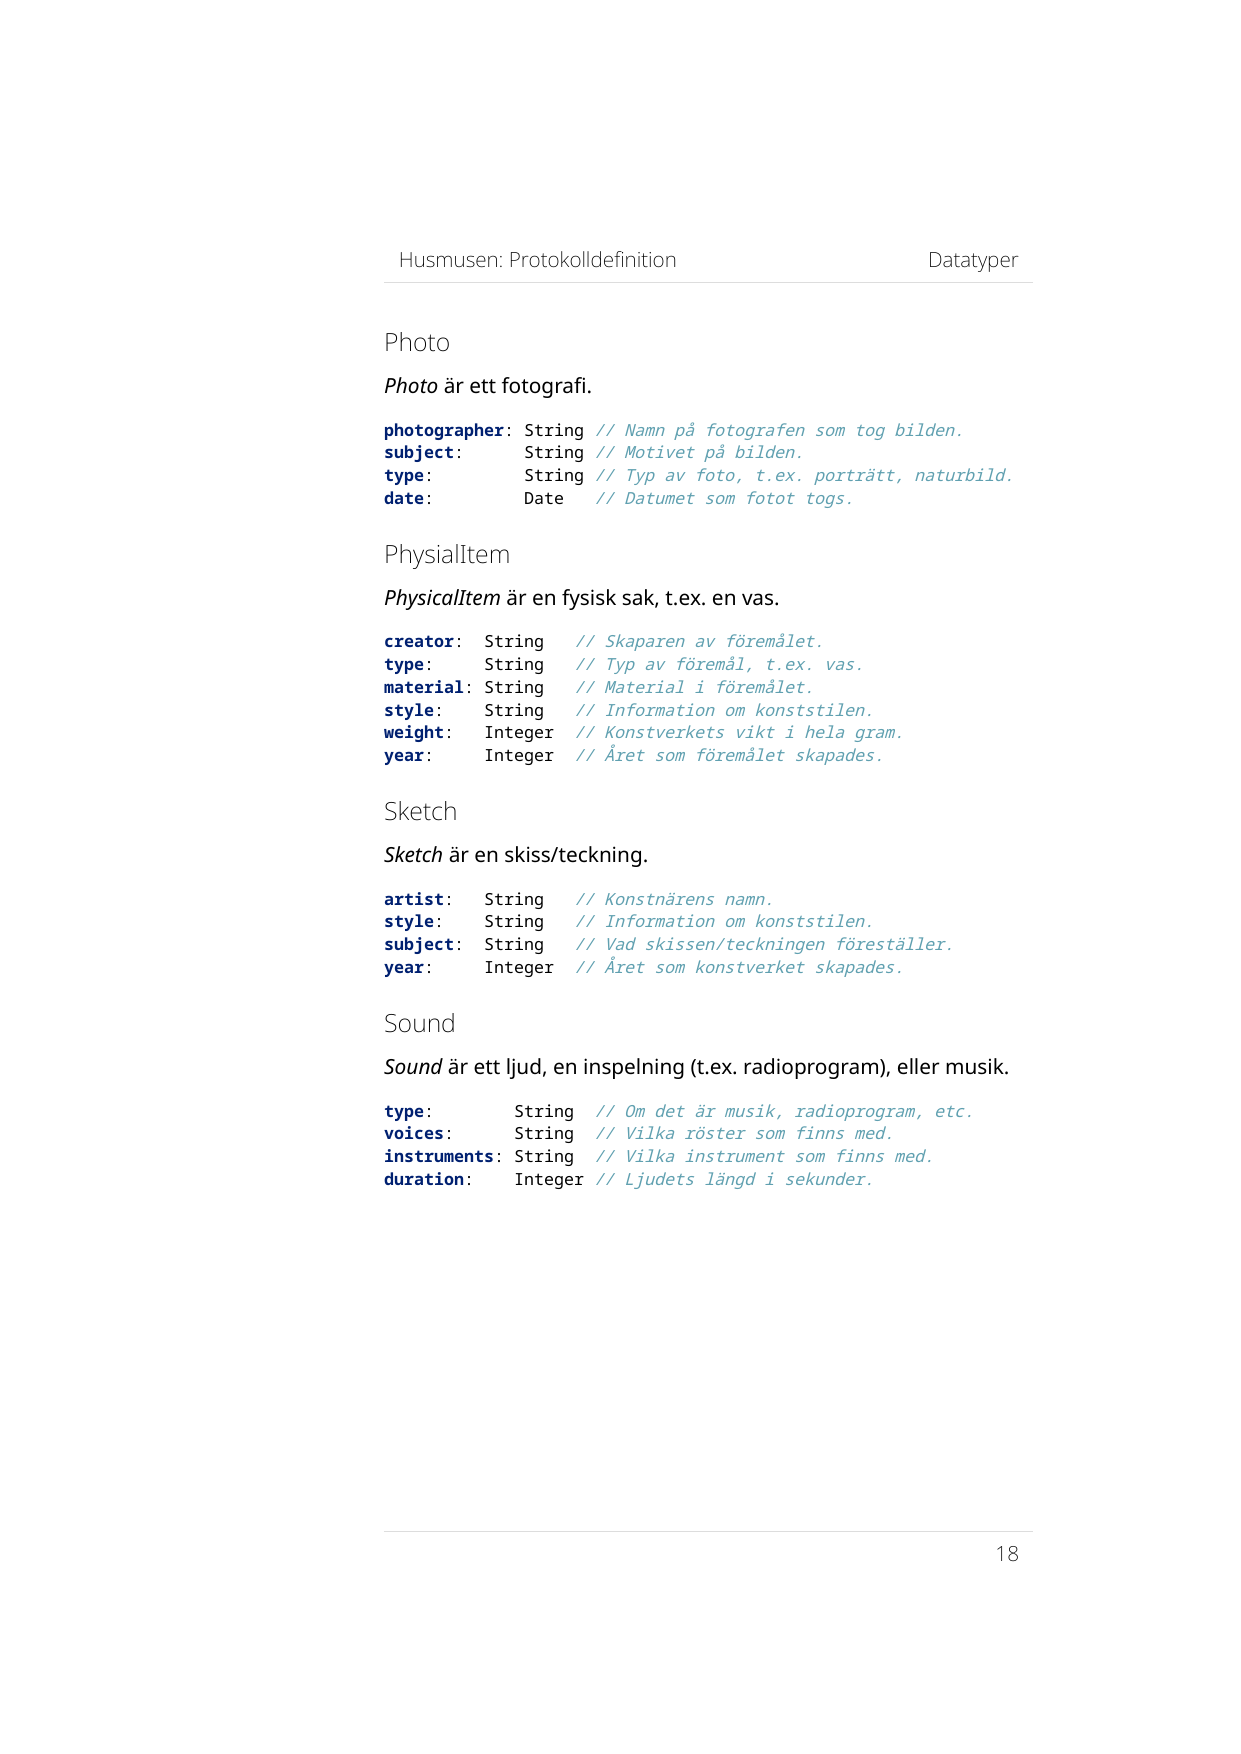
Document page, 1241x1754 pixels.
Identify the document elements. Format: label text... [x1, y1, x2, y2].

text year: Integer // Året som föremålet skapades. [384, 744, 1033, 766]
text PhysicalItem är en fysisk sak, t.ex. en vas. [384, 583, 1033, 611]
text duration: Integer // Ljudets längd i sekunder. [384, 1167, 1033, 1190]
text material: String // Material i föremålet. [384, 676, 1033, 698]
text date: Date // Datumet som fotot togs. [384, 486, 1033, 509]
text instruments: String // Vilka instrument som finns med. [384, 1145, 1033, 1167]
text Photo är ett fotografi. [384, 371, 1033, 399]
text style: String // Information om konststilen. [384, 910, 1033, 933]
text type: String // Om det är musik, radioprogram, etc. [384, 1099, 1033, 1122]
text year: Integer // Året som konstverket skapades. [384, 956, 1033, 978]
text subject: String // Vad skissen/teckningen föreställer. [384, 933, 1033, 956]
text style: String // Information om konststilen. [384, 698, 1033, 721]
text weight: Integer // Konstverkets vikt i hela gram. [384, 721, 1033, 744]
text Sketch är en skiss/teckning. [384, 840, 1033, 869]
text photographer: String // Namn på fotografen som tog bilden. [384, 418, 1033, 441]
text creator: String // Skaparen av föremålet. [384, 630, 1033, 653]
subtitle Sketch [384, 794, 1033, 828]
text Sound är ett ljud, en inspelning (t.ex. radioprogram), eller musik. [384, 1052, 1033, 1081]
text type: String // Typ av foto, t.ex. porträtt, naturbild. [384, 464, 1033, 486]
text artist: String // Konstnärens namn. [384, 887, 1033, 910]
subtitle Photo [384, 324, 1033, 358]
text type: String // Typ av föremål, t.ex. vas. [384, 653, 1033, 676]
subtitle Sound [384, 1006, 1033, 1039]
subtitle PhysialItem [384, 536, 1033, 570]
text voices: String // Vilka röster som finns med. [384, 1122, 1033, 1145]
text subject: String // Motivet på bilden. [384, 441, 1033, 464]
